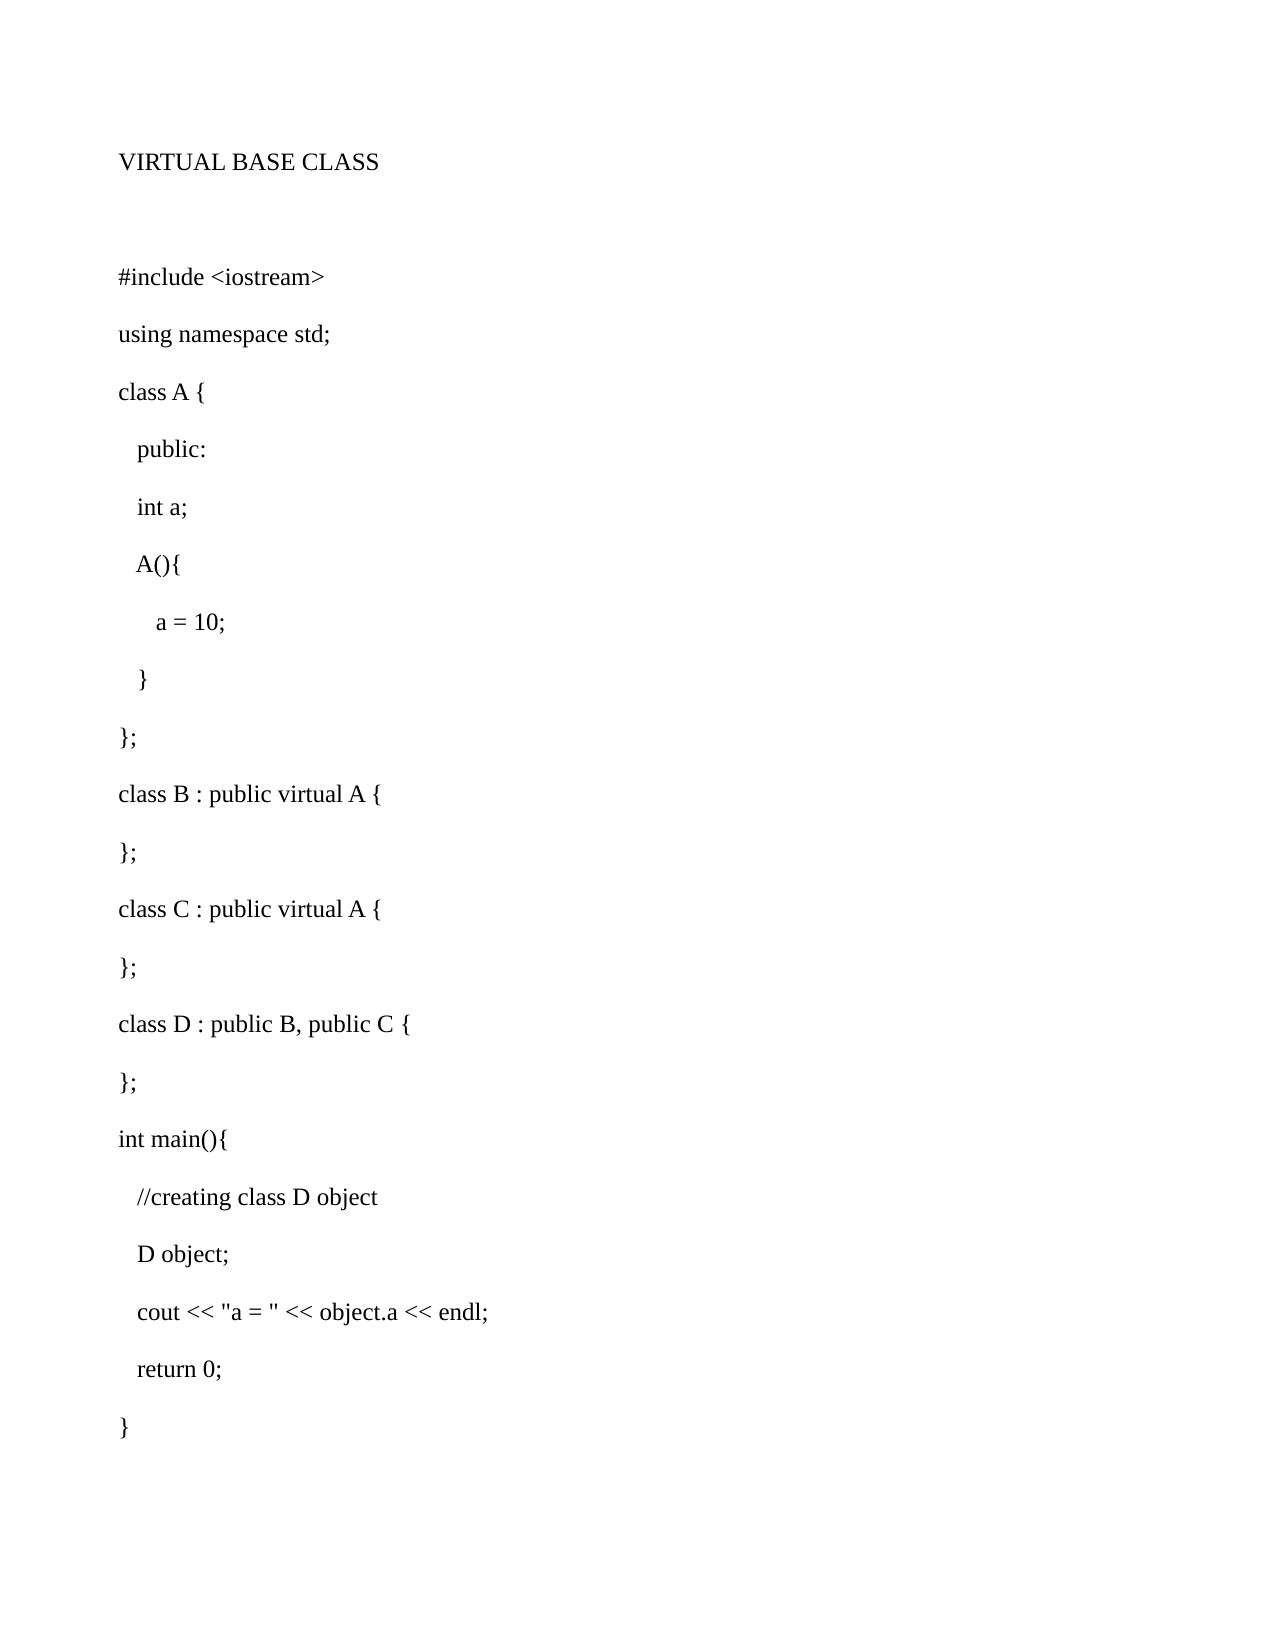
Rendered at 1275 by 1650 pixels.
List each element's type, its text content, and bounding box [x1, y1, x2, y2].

text VIRTUAL BASE CLASS [118, 147, 1157, 176]
text #include <iostream> using namespace std; class A { public: int a; A(){ a = 10; } }; class B : public virtual A { }; class C : public virtual A { }; class D : public B, public C { }; int main(){ //creating class D object D object; cout << "a = " << object.a << endl; return 0; [118, 262, 1157, 1383]
text } [118, 1383, 1157, 1469]
